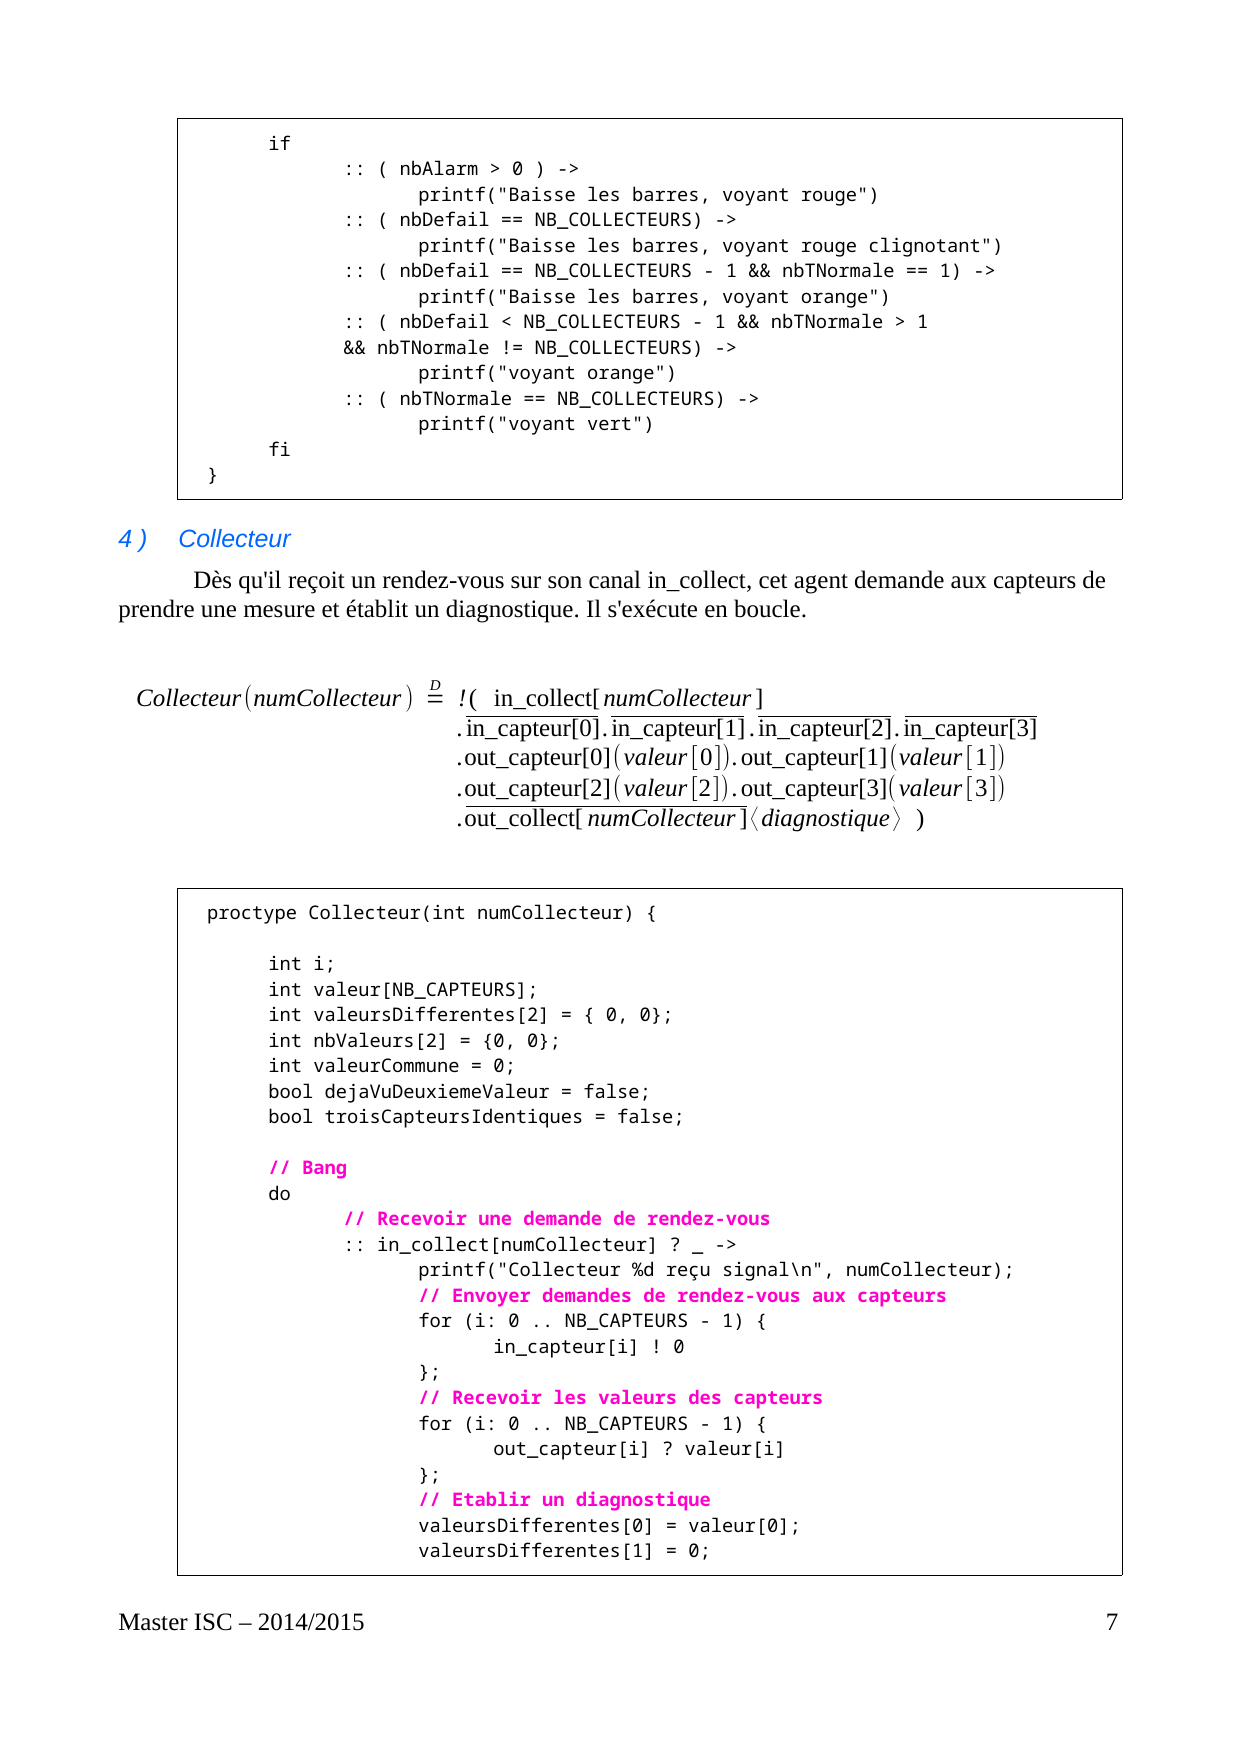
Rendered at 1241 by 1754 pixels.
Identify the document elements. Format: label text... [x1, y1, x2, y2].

text do [178, 1168, 1122, 1194]
text if [178, 119, 1122, 144]
subtitle Collecteur [118, 524, 1122, 553]
text :: in_collect[numCollecteur] ? _ -> [178, 1219, 1122, 1245]
text // Envoyer demandes de rendez-vous aux capteurs [178, 1270, 1122, 1296]
text }; [178, 1449, 1122, 1474]
text int i; [178, 939, 1122, 964]
text printf("Baisse les barres, voyant rouge") [178, 169, 1122, 195]
text int valeursDifferentes[2] = { 0, 0}; [178, 990, 1122, 1015]
text in_capteur[i] ! 0 [178, 1321, 1122, 1347]
text bool dejaVuDeuxiemeValeur = false; [178, 1066, 1122, 1092]
text Dès qu'il reçoit un rendez-vous sur son canal in_collect, cet agent demande aux capteurs de prendre une mesure et établit un diagnostique. Il s'exécute en boucle. [118, 565, 1122, 623]
text } [178, 450, 1122, 499]
text :: ( nbTNormale == NB_COLLECTEURS) -> [178, 373, 1122, 399]
text printf("Collecteur %d reçu signal\n", numCollecteur); [178, 1245, 1122, 1270]
text bool troisCapteursIdentiques = false; [178, 1092, 1122, 1129]
text printf("voyant orange") [178, 348, 1122, 373]
text // Recevoir les valeurs des capteurs [178, 1372, 1122, 1398]
text int valeur[NB_CAPTEURS]; [178, 964, 1122, 990]
text && nbTNormale != NB_COLLECTEURS) -> [178, 322, 1122, 348]
text // Bang [178, 1143, 1122, 1168]
text fi [178, 424, 1122, 450]
text // Etablir un diagnostique [178, 1474, 1122, 1500]
text :: ( nbDefail < NB_COLLECTEURS - 1 && nbTNormale > 1 [178, 297, 1122, 322]
text :: ( nbDefail == NB_COLLECTEURS) -> [178, 195, 1122, 220]
text int nbValeurs[2] = {0, 0}; [178, 1015, 1122, 1041]
text printf("Baisse les barres, voyant orange") [178, 271, 1122, 297]
text :: ( nbDefail == NB_COLLECTEURS - 1 && nbTNormale == 1) -> [178, 246, 1122, 271]
text proctype Collecteur(int numCollecteur) { [178, 889, 1122, 925]
text printf("voyant vert") [178, 399, 1122, 424]
text valeursDifferentes[0] = valeur[0]; [178, 1500, 1122, 1526]
text :: ( nbAlarm > 0 ) -> [178, 144, 1122, 169]
text valeursDifferentes[1] = 0; [178, 1526, 1122, 1575]
text for (i: 0 .. NB_CAPTEURS - 1) { [178, 1296, 1122, 1321]
text printf("Baisse les barres, voyant rouge clignotant") [178, 220, 1122, 246]
text // Recevoir une demande de rendez-vous [178, 1194, 1122, 1219]
text int valeurCommune = 0; [178, 1041, 1122, 1066]
text out_capteur[i] ? valeur[i] [178, 1423, 1122, 1449]
text for (i: 0 .. NB_CAPTEURS - 1) { [178, 1398, 1122, 1423]
text }; [178, 1347, 1122, 1372]
